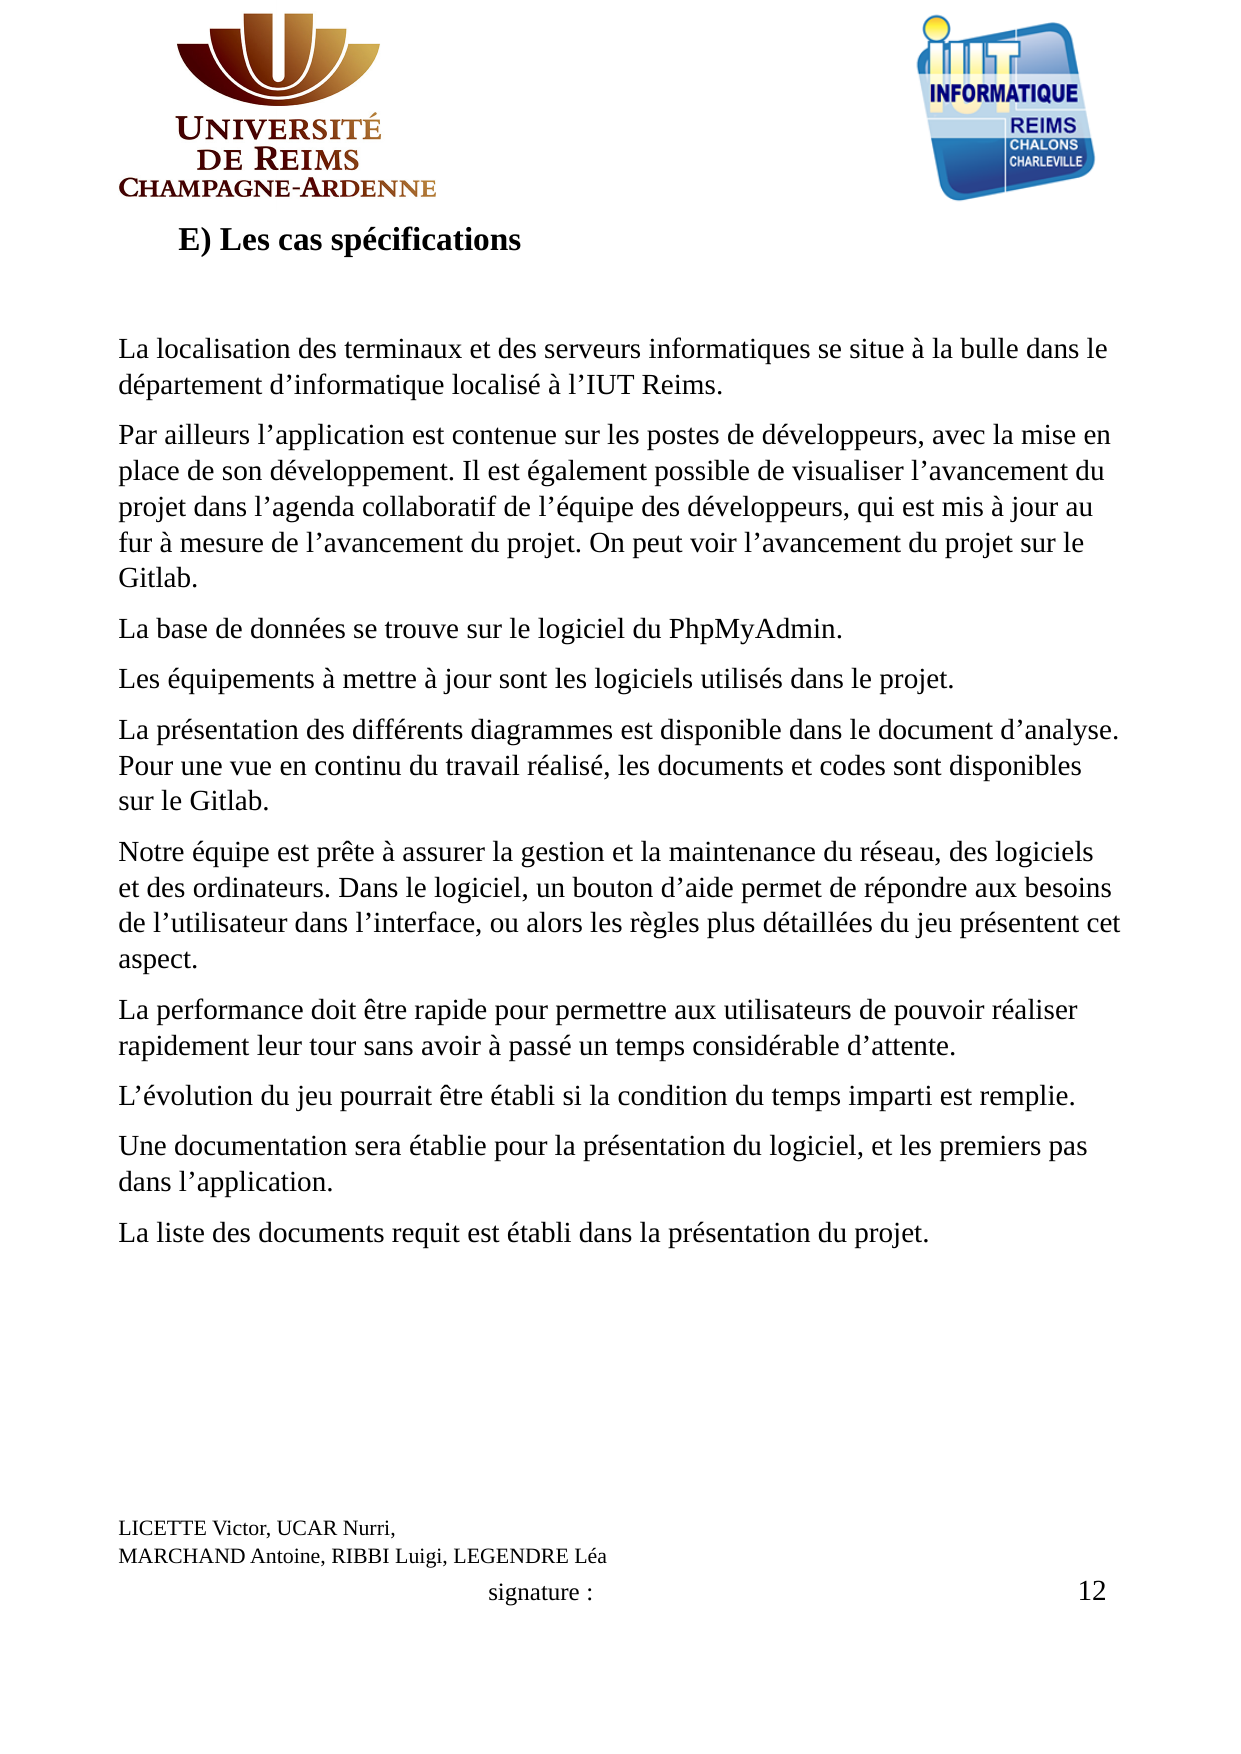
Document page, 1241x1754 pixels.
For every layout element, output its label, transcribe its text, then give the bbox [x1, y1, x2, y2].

text Par ailleurs l’application est contenue sur les postes de développeurs, avec la mise en place de son développement. Il est également possible de visualiser l’avancement du projet dans l’agenda collaboratif de l’équipe des développeurs, qui est mis à jour au fur à mesure de l’avancement du projet. On peut voir l’avancement du projet sur le Gitlab. [118, 417, 1122, 594]
text La localisation des terminaux et des serveurs informatiques se situe à la bulle dans le département d’informatique localisé à l’IUT Reims. [118, 331, 1122, 400]
text Une documentation sera établie pour la présentation du logiciel, et les premiers pas dans l’application. [118, 1128, 1122, 1198]
text L’évolution du jeu pourrait être établi si la condition du temps imparti est remplie. [118, 1078, 1122, 1112]
picture [899, 0, 1120, 220]
text La base de données se trouve sur le logiciel du PhpMyAdmin. [118, 611, 1122, 644]
picture [117, 0, 437, 211]
text Notre équipe est prête à assurer la gestion et la maintenance du réseau, des logiciels et des ordinateurs. Dans le logiciel, un bouton d’aide permet de répondre aux besoins de l’utilisateur dans l’interface, ou alors les règles plus détaillées du jeu présentent cet aspect. [118, 834, 1122, 975]
text La liste des documents requit est établi dans la présentation du projet. [118, 1215, 1122, 1248]
text La présentation des différents diagrammes est disponible dans le document d’analyse. Pour une vue en continu du travail réalisé, les documents et codes sont disponibles sur le Gitlab. [118, 712, 1122, 817]
text Les équipements à mettre à jour sont les logiciels utilisés dans le projet. [118, 661, 1122, 695]
subtitle E) Les cas spécifications [118, 202, 1122, 258]
text La performance doit être rapide pour permettre aux utilisateurs de pouvoir réaliser rapidement leur tour sans avoir à passé un temps considérable d’attente. [118, 992, 1122, 1061]
